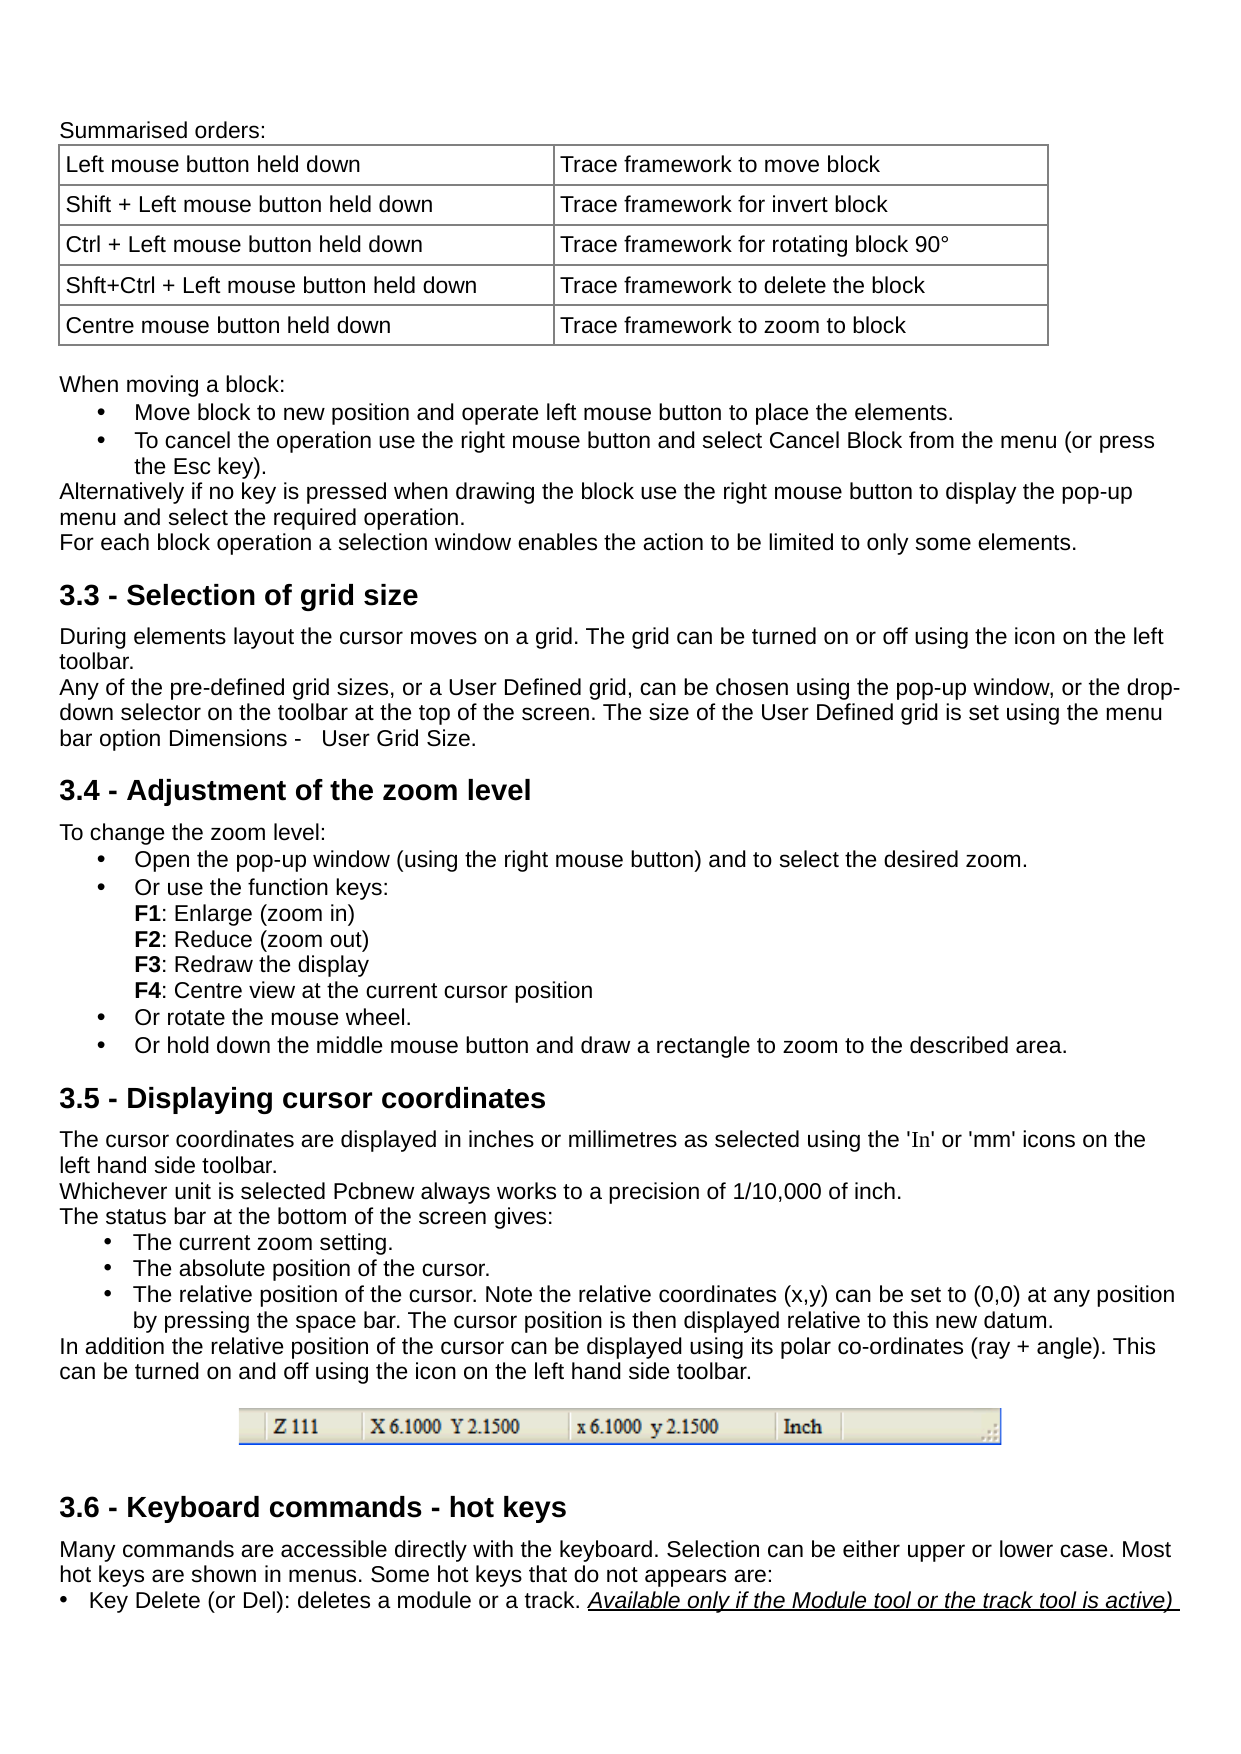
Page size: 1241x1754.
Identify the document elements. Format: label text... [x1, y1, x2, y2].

table_header Left mouse button held down [60, 146, 553, 184]
subtitle Selection of grid size [59, 578, 1181, 611]
list To cancel the operation use the right mouse button and select Cancel Block from the menu (or press the Esc key). [97, 425, 1181, 479]
text Summarised orders: [59, 118, 1181, 144]
text During elements layout the cursor moves on a grid. The grid can be turned on or off using the icon on the left toolbar. [59, 623, 1181, 674]
subtitle Displaying cursor coordinates [59, 1082, 1181, 1115]
list Key Delete (or Del): deletes a module or a track. Available only if the Module tool or the track tool is active) [59, 1587, 1181, 1613]
table_cell Shift + Left mouse button held down [60, 186, 553, 224]
table_cell Trace framework for rotating block 90° [555, 226, 1047, 264]
text In addition the relative position of the cursor can be displayed using its polar co-ordinates (ray + angle). This can be turned on and off using the icon on the left hand side toolbar. [59, 1333, 1181, 1384]
list Or hold down the middle mouse button and draw a rectangle to zoom to the described area. [97, 1031, 1181, 1059]
list The absolute position of the cursor. [103, 1256, 1181, 1282]
list Open the pop-up window (using the right mouse button) and to select the desired zoom. [97, 845, 1181, 873]
text Many commands are accessible directly with the keyboard. Selection can be either upper or lower case. Most hot keys are shown in menus. Some hot keys that do not appears are: [59, 1536, 1181, 1587]
subtitle Keyboard commands - hot keys [59, 1491, 1181, 1524]
list Or use the function keys: F1: Enlarge (zoom in) F2: Reduce (zoom out) F3: Redraw the display F4: Centre view at the current cursor position [97, 873, 1181, 1003]
text The status bar at the bottom of the screen gives: [59, 1204, 1181, 1229]
text To change the zoom level: [59, 819, 1181, 845]
table_cell Centre mouse button held down [60, 306, 553, 344]
table_cell Ctrl + Left mouse button held down [60, 226, 553, 264]
list Move block to new position and operate left mouse button to place the elements. [97, 397, 1181, 425]
table_cell Trace framework to delete the block [555, 266, 1047, 304]
picture [238, 1408, 1002, 1445]
text The cursor coordinates are displayed in inches or millimetres as selected using the 'In' or 'mm' icons on the left hand side toolbar. [59, 1127, 1181, 1178]
text When moving a block: [59, 372, 1181, 397]
list The relative position of the cursor. Note the relative coordinates (x,y) can be set to (0,0) at any position by pressing the space bar. The cursor position is then displayed relative to this new datum. [103, 1282, 1181, 1333]
text Whichever unit is selected Pcbnew always works to a precision of 1/10,000 of inch. [59, 1178, 1181, 1204]
table_header Trace framework to move block [555, 146, 1047, 184]
text Alternatively if no key is pressed when drawing the block use the right mouse button to display the pop-up menu and select the required operation. For each block operation a selection window enables the action to be limited to only some elements. [59, 479, 1181, 555]
table_cell Trace framework for invert block [555, 186, 1047, 224]
list Or rotate the mouse wheel. [97, 1003, 1181, 1031]
subtitle Adjustment of the zoom level [59, 774, 1181, 807]
text Any of the pre-defined grid sizes, or a User Defined grid, can be chosen using the pop-up window, or the drop-down selector on the toolbar at the top of the screen. The size of the User Defined grid is set using the menu bar option Dimensions - User Grid Size. [59, 674, 1181, 751]
table_cell Trace framework to zoom to block [555, 306, 1047, 344]
list The current zoom setting. [103, 1229, 1181, 1256]
table_cell Shft+Ctrl + Left mouse button held down [60, 266, 553, 304]
